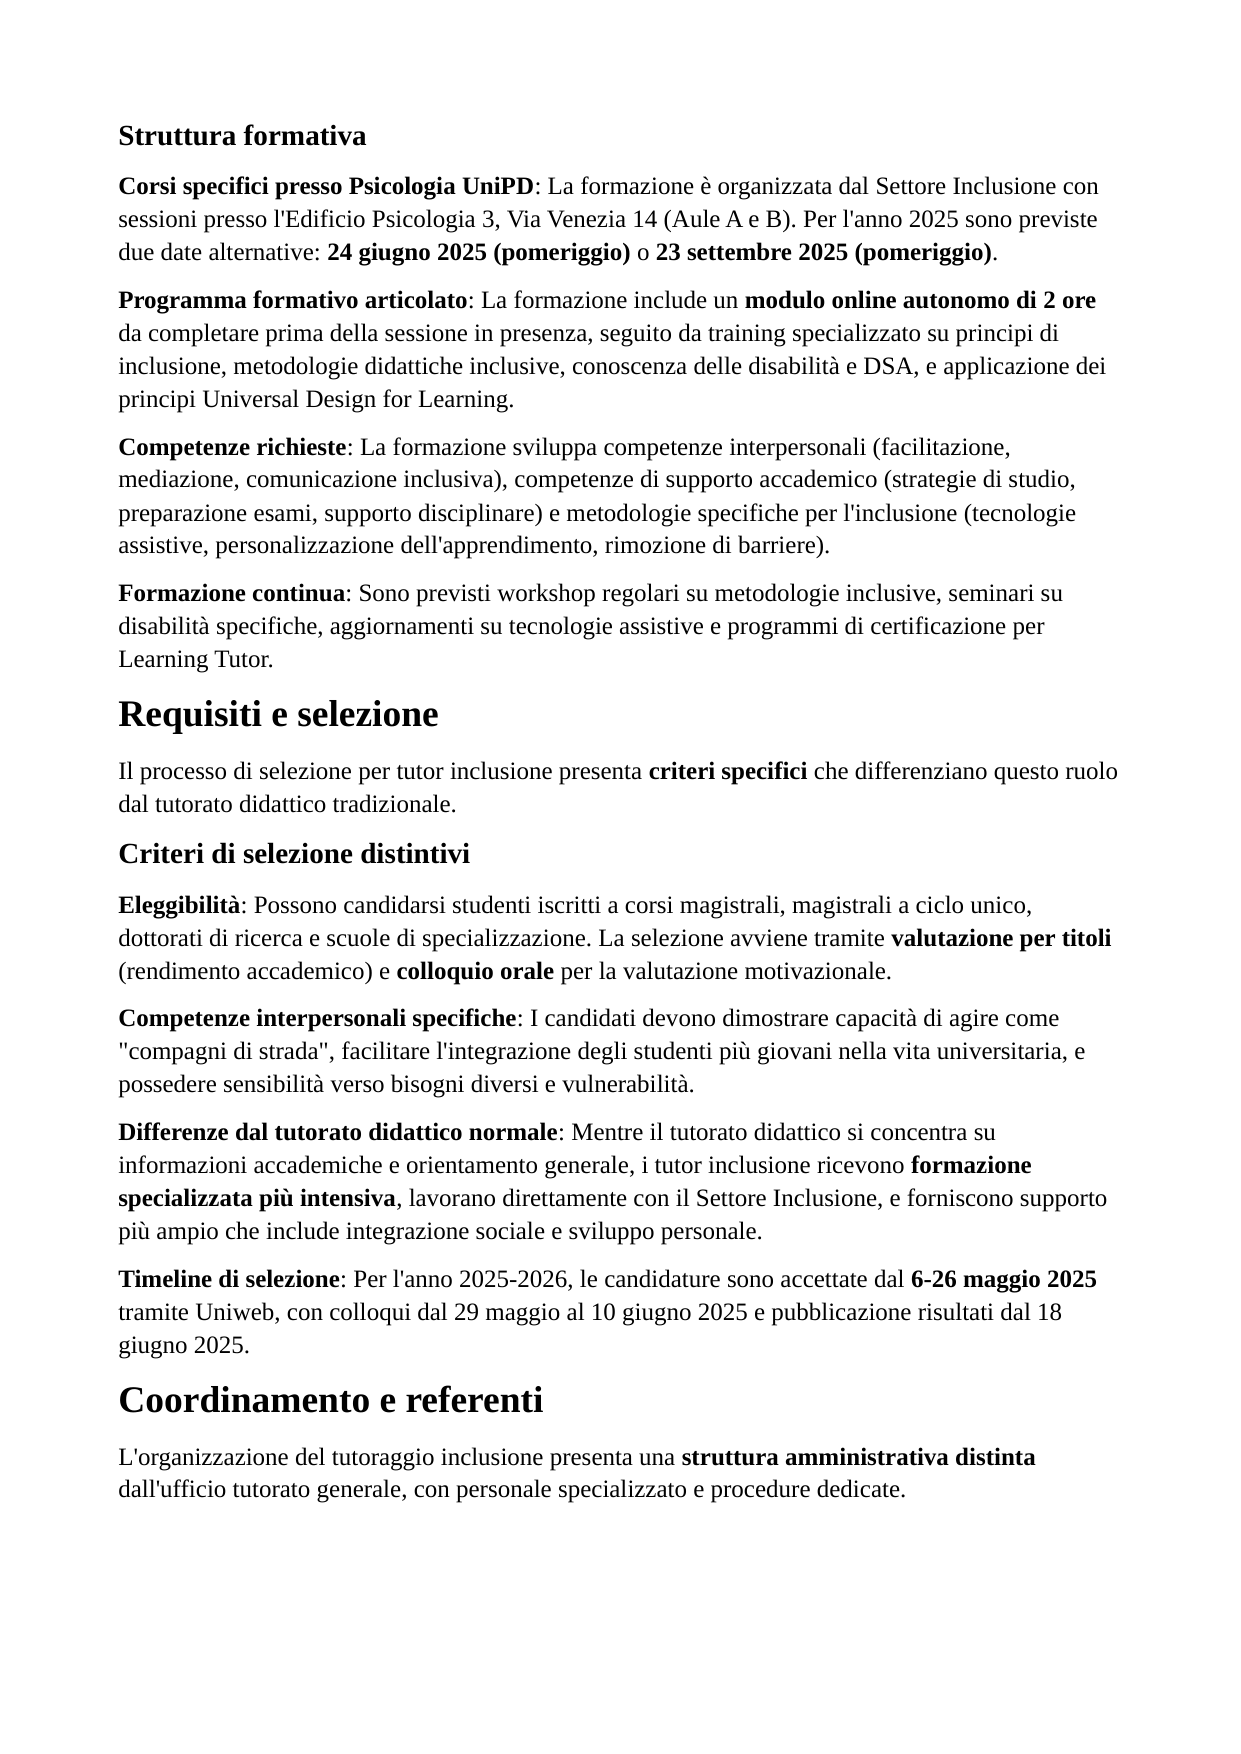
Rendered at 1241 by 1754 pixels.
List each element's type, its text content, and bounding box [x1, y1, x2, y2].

text Competenze interpersonali specifiche: I candidati devono dimostrare capacità di agire come "compagni di strada", facilitare l'integrazione degli studenti più giovani nella vita universitaria, e possedere sensibilità verso bisogni diversi e vulnerabilità. [118, 1003, 1122, 1098]
text Formazione continua: Sono previsti workshop regolari su metodologie inclusive, seminari su disabilità specifiche, aggiornamenti su tecnologie assistive e programmi di certificazione per Learning Tutor. [118, 578, 1122, 673]
text Corsi specifici presso Psicologia UniPD: La formazione è organizzata dal Settore Inclusione con sessioni presso l'Edificio Psicologia 3, Via Venezia 14 (Aule A e B). Per l'anno 2025 sono previste due date alternative: 24 giugno 2025 (pomeriggio) o 23 settembre 2025 (pomeriggio). [118, 171, 1122, 266]
subtitle Requisiti e selezione [118, 692, 1122, 735]
text Il processo di selezione per tutor inclusione presenta criteri specifici che differenziano questo ruolo dal tutorato didattico tradizionale. [118, 756, 1122, 818]
text L'organizzazione del tutoraggio inclusione presenta una struttura amministrativa distinta dall'ufficio tutorato generale, con personale specializzato e procedure dedicate. [118, 1442, 1122, 1503]
subtitle Coordinamento e referenti [118, 1377, 1122, 1421]
text Competenze richieste: La formazione sviluppa competenze interpersonali (facilitazione, mediazione, comunicazione inclusiva), competenze di supporto accademico (strategie di studio, preparazione esami, supporto disciplinare) e metodologie specifiche per l'inclusione (tecnologie assistive, personalizzazione dell'apprendimento, rimozione di barriere). [118, 432, 1122, 559]
subtitle Criteri di selezione distintivi [118, 837, 1122, 870]
text Differenze dal tutorato didattico normale: Mentre il tutorato didattico si concentra su informazioni accademiche e orientamento generale, i tutor inclusione ricevono formazione specializzata più intensiva, lavorano direttamente con il Settore Inclusione, e forniscono supporto più ampio che include integrazione sociale e sviluppo personale. [118, 1117, 1122, 1245]
text Timeline di selezione: Per l'anno 2025-2026, le candidature sono accettate dal 6-26 maggio 2025 tramite Uniweb, con colloqui dal 29 maggio al 10 giugno 2025 e pubblicazione risultati dal 18 giugno 2025. [118, 1264, 1122, 1358]
subtitle Struttura formativa [118, 118, 1122, 152]
text Programma formativo articolato: La formazione include un modulo online autonomo di 2 ore da completare prima della sessione in presenza, seguito da training specializzato su principi di inclusione, metodologie didattiche inclusive, conoscenza delle disabilità e DSA, e applicazione dei principi Universal Design for Learning. [118, 285, 1122, 413]
text Eleggibilità: Possono candidarsi studenti iscritti a corsi magistrali, magistrali a ciclo unico, dottorati di ricerca e scuole di specializzazione. La selezione avviene tramite valutazione per titoli (rendimento accademico) e colloquio orale per la valutazione motivazionale. [118, 890, 1122, 984]
